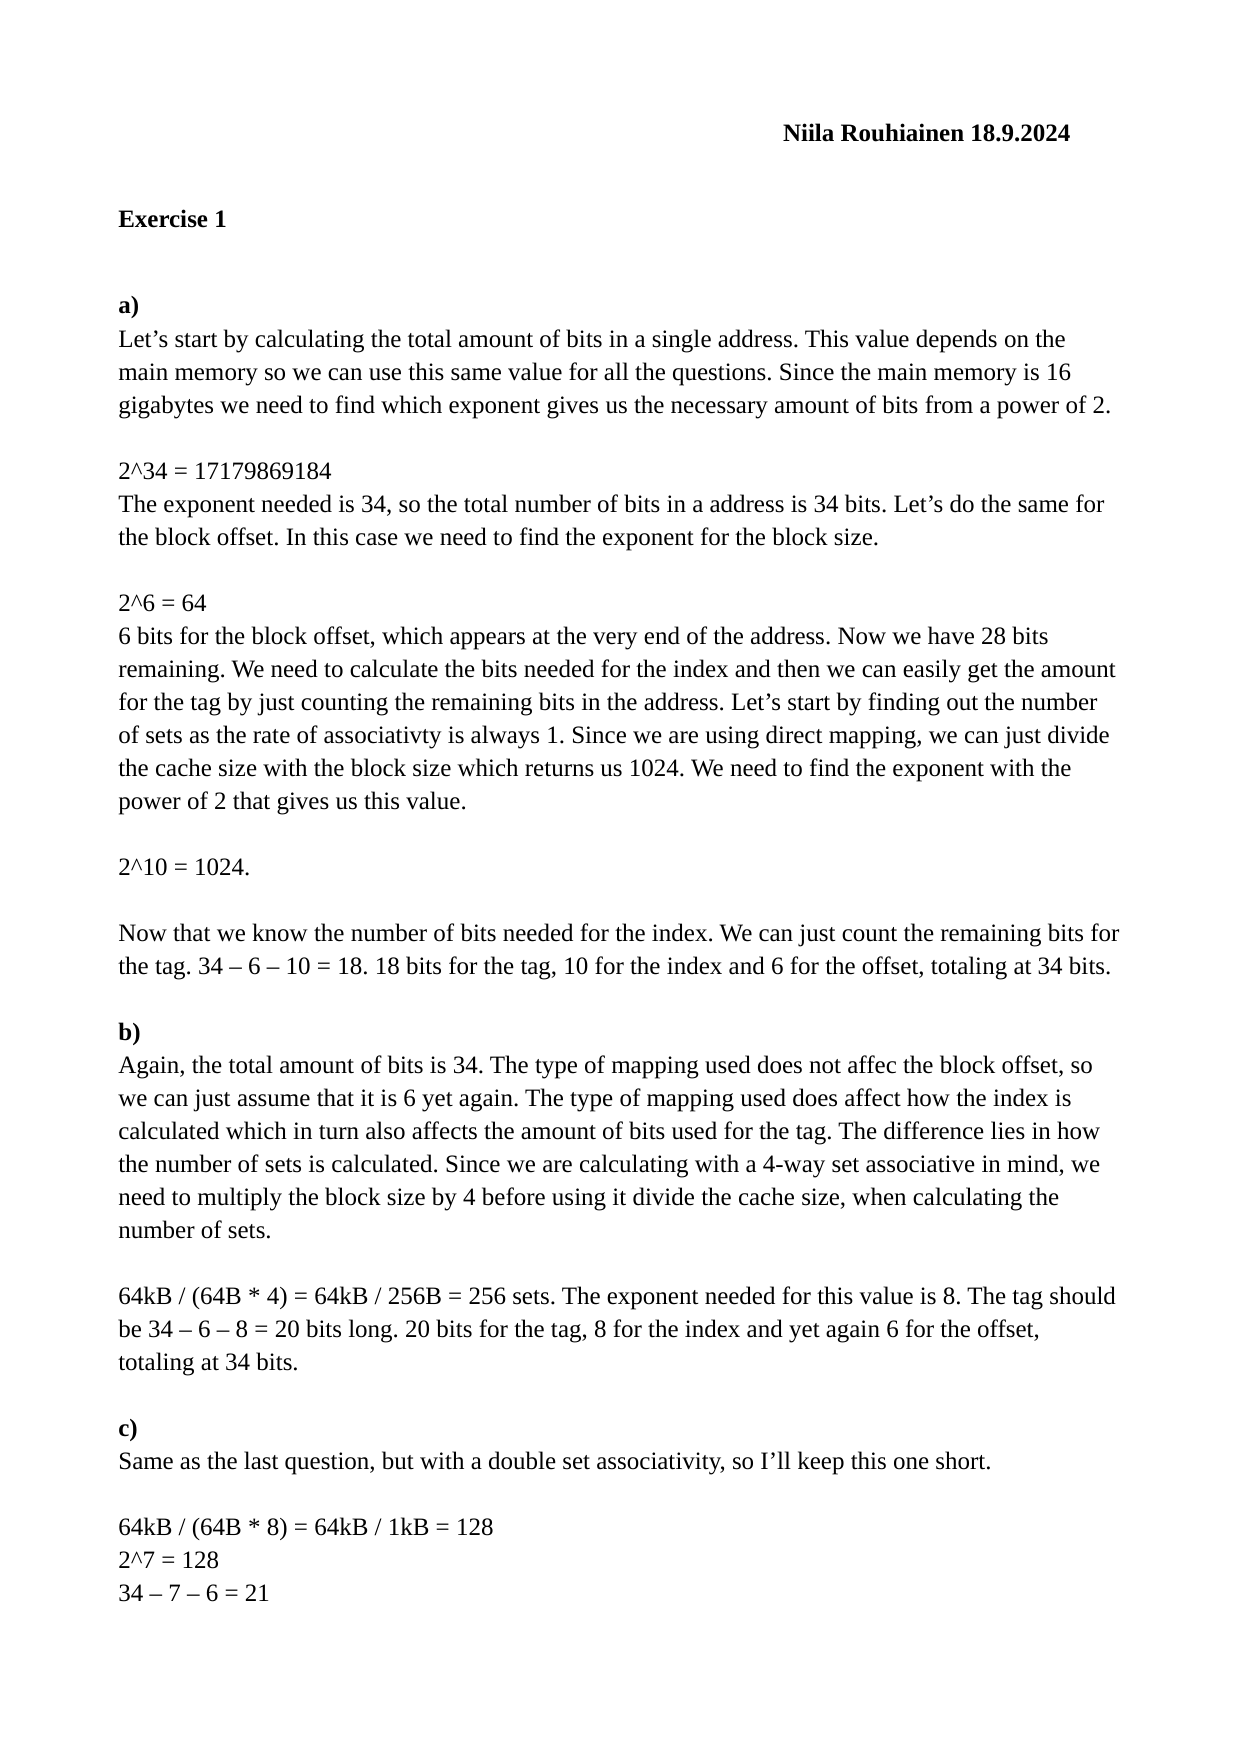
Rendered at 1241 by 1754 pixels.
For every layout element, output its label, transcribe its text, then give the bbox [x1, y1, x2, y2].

text Again, the total amount of bits is 34. The type of mapping used does not affec the block offset, so we can just assume that it is 6 yet again. The type of mapping used does affect how the index is calculated which in turn also affects the amount of bits used for the tag. The difference lies in how the number of sets is calculated. Since we are calculating with a 4-way set associative in mind, we need to multiply the block size by 4 before using it divide the cache size, when calculating the number of sets. [118, 1050, 1122, 1244]
text 2^10 = 1024. [118, 852, 1122, 881]
text The exponent needed is 34, so the total number of bits in a address is 34 bits. Let’s do the same for the block offset. In this case we need to find the exponent for the block size. [118, 489, 1122, 551]
text b) [118, 1017, 1122, 1046]
text 64kB / (64B * 8) = 64kB / 1kB = 128 [118, 1512, 1122, 1541]
text 64kB / (64B * 4) = 64kB / 256B = 256 sets. The exponent needed for this value is 8. The tag should be 34 – 6 – 8 = 20 bits long. 20 bits for the tag, 8 for the index and yet again 6 for the offset, totaling at 34 bits. [118, 1281, 1122, 1376]
text Niila Rouhiainen 18.9.2024 [118, 118, 1122, 147]
text 34 – 7 – 6 = 21 [118, 1578, 1122, 1607]
text Now that we know the number of bits needed for the index. We can just count the remaining bits for the tag. 34 – 6 – 10 = 18. 18 bits for the tag, 10 for the index and 6 for the offset, totaling at 34 bits. [118, 918, 1122, 980]
text 6 bits for the block offset, which appears at the very end of the address. Now we have 28 bits remaining. We need to calculate the bits needed for the index and then we can easily get the amount for the tag by just counting the remaining bits in the address. Let’s start by finding out the number of sets as the rate of associativty is always 1. Since we are using direct mapping, we can just divide the cache size with the block size which returns us 1024. We need to find the exponent with the power of 2 that gives us this value. [118, 621, 1122, 815]
text Exercise 1 [118, 204, 1122, 233]
text 2^34 = 17179869184 [118, 456, 1122, 484]
text 2^7 = 128 [118, 1545, 1122, 1574]
text c) [118, 1413, 1122, 1442]
text a) [118, 291, 1122, 319]
text Let’s start by calculating the total amount of bits in a single address. This value depends on the main memory so we can use this same value for all the questions. Since the main memory is 16 gigabytes we need to find which exponent gives us the necessary amount of bits from a power of 2. [118, 324, 1122, 418]
text Same as the last question, but with a double set associativity, so I’ll keep this one short. [118, 1446, 1122, 1475]
text 2^6 = 64 [118, 588, 1122, 617]
